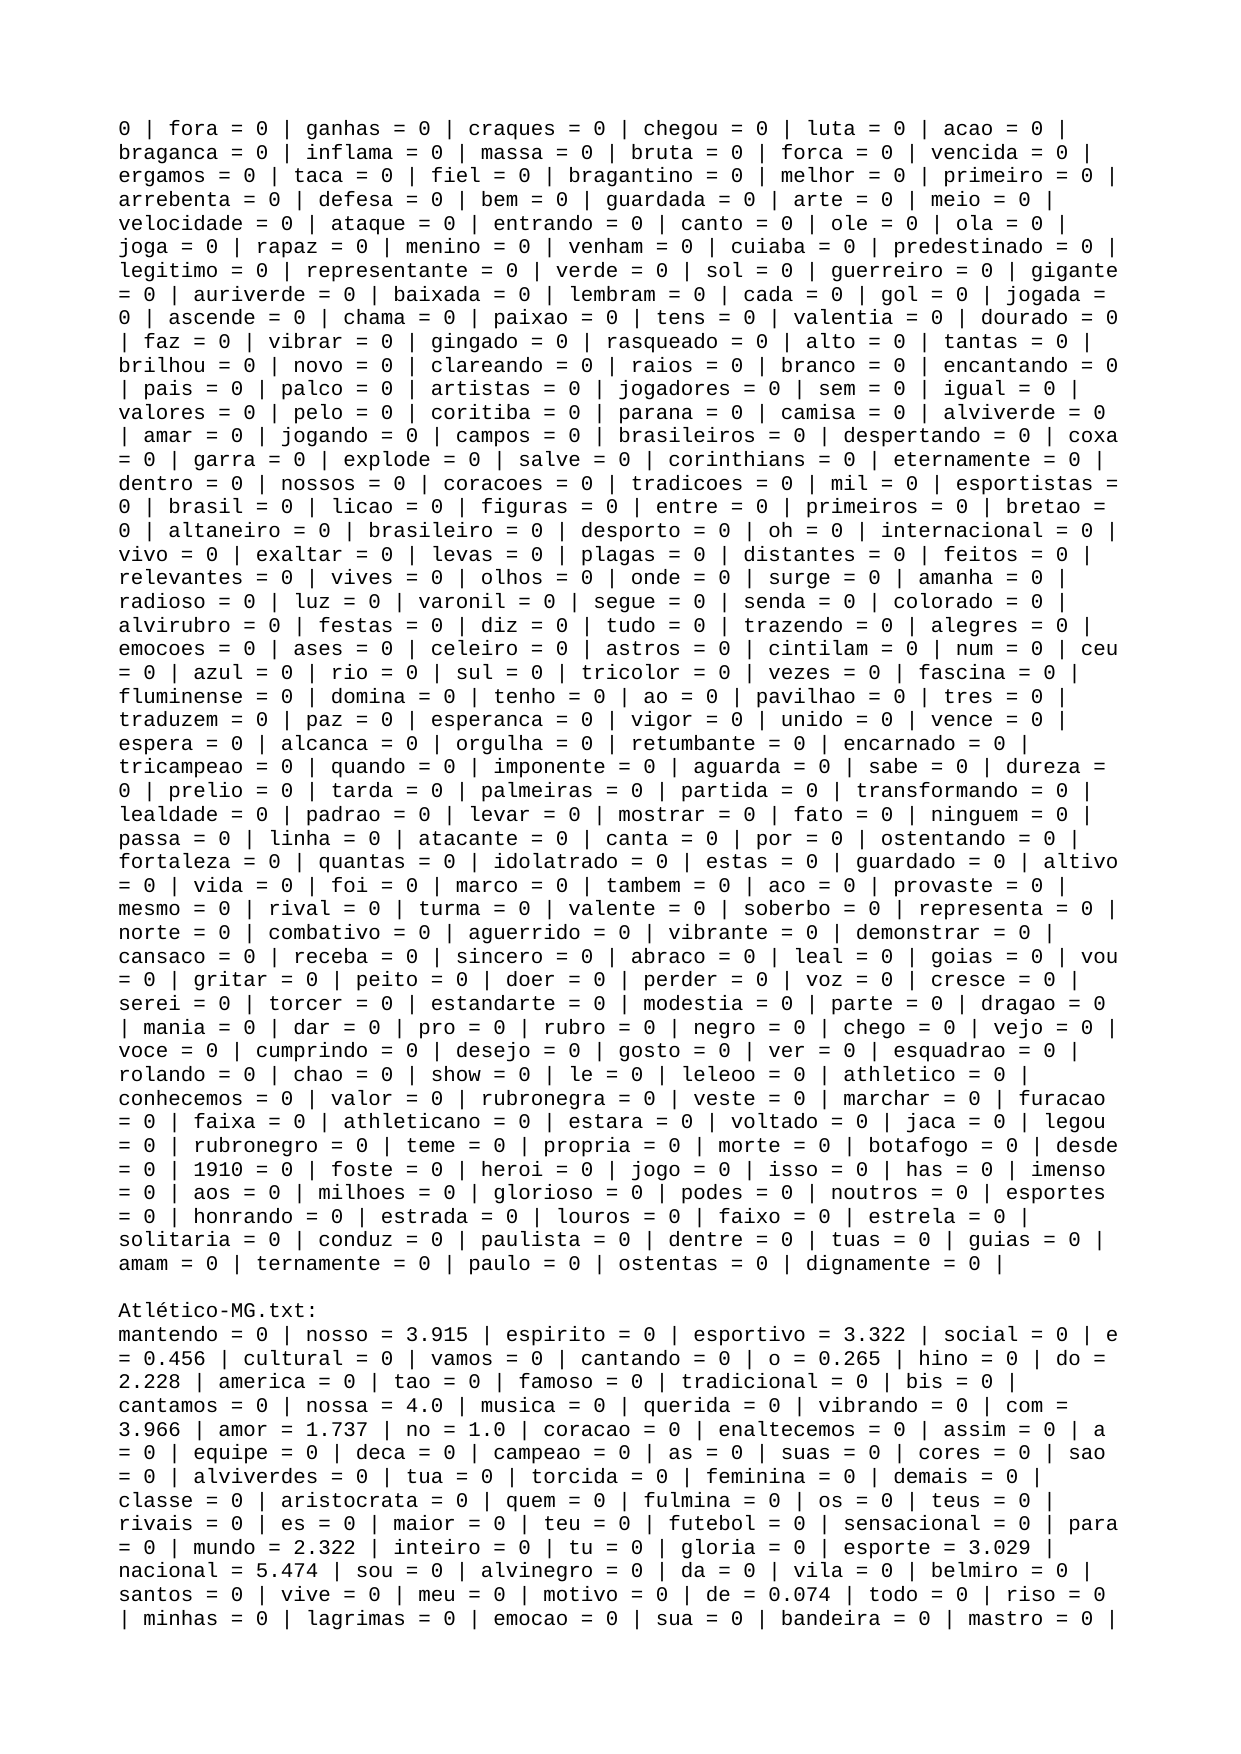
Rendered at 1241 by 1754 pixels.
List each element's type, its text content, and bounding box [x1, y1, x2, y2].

text 0 | fora = 0 | ganhas = 0 | craques = 0 | chegou = 0 | luta = 0 | acao = 0 | braganca = 0 | inflama = 0 | massa = 0 | bruta = 0 | forca = 0 | vencida = 0 | ergamos = 0 | taca = 0 | fiel = 0 | bragantino = 0 | melhor = 0 | primeiro = 0 | arrebenta = 0 | defesa = 0 | bem = 0 | guardada = 0 | arte = 0 | meio = 0 | velocidade = 0 | ataque = 0 | entrando = 0 | canto = 0 | ole = 0 | ola = 0 | joga = 0 | rapaz = 0 | menino = 0 | venham = 0 | cuiaba = 0 | predestinado = 0 | legitimo = 0 | representante = 0 | verde = 0 | sol = 0 | guerreiro = 0 | gigante = 0 | auriverde = 0 | baixada = 0 | lembram = 0 | cada = 0 | gol = 0 | jogada = 0 | ascende = 0 | chama = 0 | paixao = 0 | tens = 0 | valentia = 0 | dourado = 0 | faz = 0 | vibrar = 0 | gingado = 0 | rasqueado = 0 | alto = 0 | tantas = 0 | brilhou = 0 | novo = 0 | clareando = 0 | raios = 0 | branco = 0 | encantando = 0 | pais = 0 | palco = 0 | artistas = 0 | jogadores = 0 | sem = 0 | igual = 0 | valores = 0 | pelo = 0 | coritiba = 0 | parana = 0 | camisa = 0 | alviverde = 0 | amar = 0 | jogando = 0 | campos = 0 | brasileiros = 0 | despertando = 0 | coxa = 0 | garra = 0 | explode = 0 | salve = 0 | corinthians = 0 | eternamente = 0 | dentro = 0 | nossos = 0 | coracoes = 0 | tradicoes = 0 | mil = 0 | esportistas = 0 | brasil = 0 | licao = 0 | figuras = 0 | entre = 0 | primeiros = 0 | bretao = 0 | altaneiro = 0 | brasileiro = 0 | desporto = 0 | oh = 0 | internacional = 0 | vivo = 0 | exaltar = 0 | levas = 0 | plagas = 0 | distantes = 0 | feitos = 0 | relevantes = 0 | vives = 0 | olhos = 0 | onde = 0 | surge = 0 | amanha = 0 | radioso = 0 | luz = 0 | varonil = 0 | segue = 0 | senda = 0 | colorado = 0 | alvirubro = 0 | festas = 0 | diz = 0 | tudo = 0 | trazendo = 0 | alegres = 0 | emocoes = 0 | ases = 0 | celeiro = 0 | astros = 0 | cintilam = 0 | num = 0 | ceu = 0 | azul = 0 | rio = 0 | sul = 0 | tricolor = 0 | vezes = 0 | fascina = 0 | fluminense = 0 | domina = 0 | tenho = 0 | ao = 0 | pavilhao = 0 | tres = 0 | traduzem = 0 | paz = 0 | esperanca = 0 | vigor = 0 | unido = 0 | vence = 0 | espera = 0 | alcanca = 0 | orgulha = 0 | retumbante = 0 | encarnado = 0 | tricampeao = 0 | quando = 0 | imponente = 0 | aguarda = 0 | sabe = 0 | dureza = 0 | prelio = 0 | tarda = 0 | palmeiras = 0 | partida = 0 | transformando = 0 | lealdade = 0 | padrao = 0 | levar = 0 | mostrar = 0 | fato = 0 | ninguem = 0 | passa = 0 | linha = 0 | atacante = 0 | canta = 0 | por = 0 | ostentando = 0 | fortaleza = 0 | quantas = 0 | idolatrado = 0 | estas = 0 | guardado = 0 | altivo = 0 | vida = 0 | foi = 0 | marco = 0 | tambem = 0 | aco = 0 | provaste = 0 | mesmo = 0 | rival = 0 | turma = 0 | valente = 0 | soberbo = 0 | representa = 0 | norte = 0 | combativo = 0 | aguerrido = 0 | vibrante = 0 | demonstrar = 0 | cansaco = 0 | receba = 0 | sincero = 0 | abraco = 0 | leal = 0 | goias = 0 | vou = 0 | gritar = 0 | peito = 0 | doer = 0 | perder = 0 | voz = 0 | cresce = 0 | serei = 0 | torcer = 0 | estandarte = 0 | modestia = 0 | parte = 0 | dragao = 0 | mania = 0 | dar = 0 | pro = 0 | rubro = 0 | negro = 0 | chego = 0 | vejo = 0 | voce = 0 | cumprindo = 0 | desejo = 0 | gosto = 0 | ver = 0 | esquadrao = 0 | rolando = 0 | chao = 0 | show = 0 | le = 0 | leleoo = 0 | athletico = 0 | conhecemos = 0 | valor = 0 | rubronegra = 0 | veste = 0 | marchar = 0 | furacao = 0 | faixa = 0 | athleticano = 0 | estara = 0 | voltado = 0 | jaca = 0 | legou = 0 | rubronegro = 0 | teme = 0 | propria = 0 | morte = 0 | botafogo = 0 | desde = 0 | 1910 = 0 | foste = 0 | heroi = 0 | jogo = 0 | isso = 0 | has = 0 | imenso = 0 | aos = 0 | milhoes = 0 | glorioso = 0 | podes = 0 | noutros = 0 | esportes = 0 | honrando = 0 | estrada = 0 | louros = 0 | faixo = 0 | estrela = 0 | solitaria = 0 | conduz = 0 | paulista = 0 | dentre = 0 | tuas = 0 | guias = 0 | amam = 0 | ternamente = 0 | paulo = 0 | ostentas = 0 | dignamente = 0 | [118, 118, 1122, 1277]
text mantendo = 0 | nosso = 3.915 | espirito = 0 | esportivo = 3.322 | social = 0 | e = 0.456 | cultural = 0 | vamos = 0 | cantando = 0 | o = 0.265 | hino = 0 | do = 2.228 | america = 0 | tao = 0 | famoso = 0 | tradicional = 0 | bis = 0 | cantamos = 0 | nossa = 4.0 | musica = 0 | querida = 0 | vibrando = 0 | com = 3.966 | amor = 1.737 | no = 1.0 | coracao = 0 | enaltecemos = 0 | assim = 0 | a = 0 | equipe = 0 | deca = 0 | campeao = 0 | as = 0 | suas = 0 | cores = 0 | sao = 0 | alviverdes = 0 | tua = 0 | torcida = 0 | feminina = 0 | demais = 0 | classe = 0 | aristocrata = 0 | quem = 0 | fulmina = 0 | os = 0 | teus = 0 | rivais = 0 | es = 0 | maior = 0 | teu = 0 | futebol = 0 | sensacional = 0 | para = 0 | mundo = 2.322 | inteiro = 0 | tu = 0 | gloria = 0 | esporte = 3.029 | nacional = 5.474 | sou = 0 | alvinegro = 0 | da = 0 | vila = 0 | belmiro = 0 | santos = 0 | vive = 0 | meu = 0 | motivo = 0 | de = 0.074 | todo = 0 | riso = 0 | minhas = 0 | lagrimas = 0 | emocao = 0 | sua = 0 | bandeira = 0 | mastro = 0 | [118, 1324, 1122, 1631]
text Atlético-MG.txt: [118, 1300, 1122, 1324]
